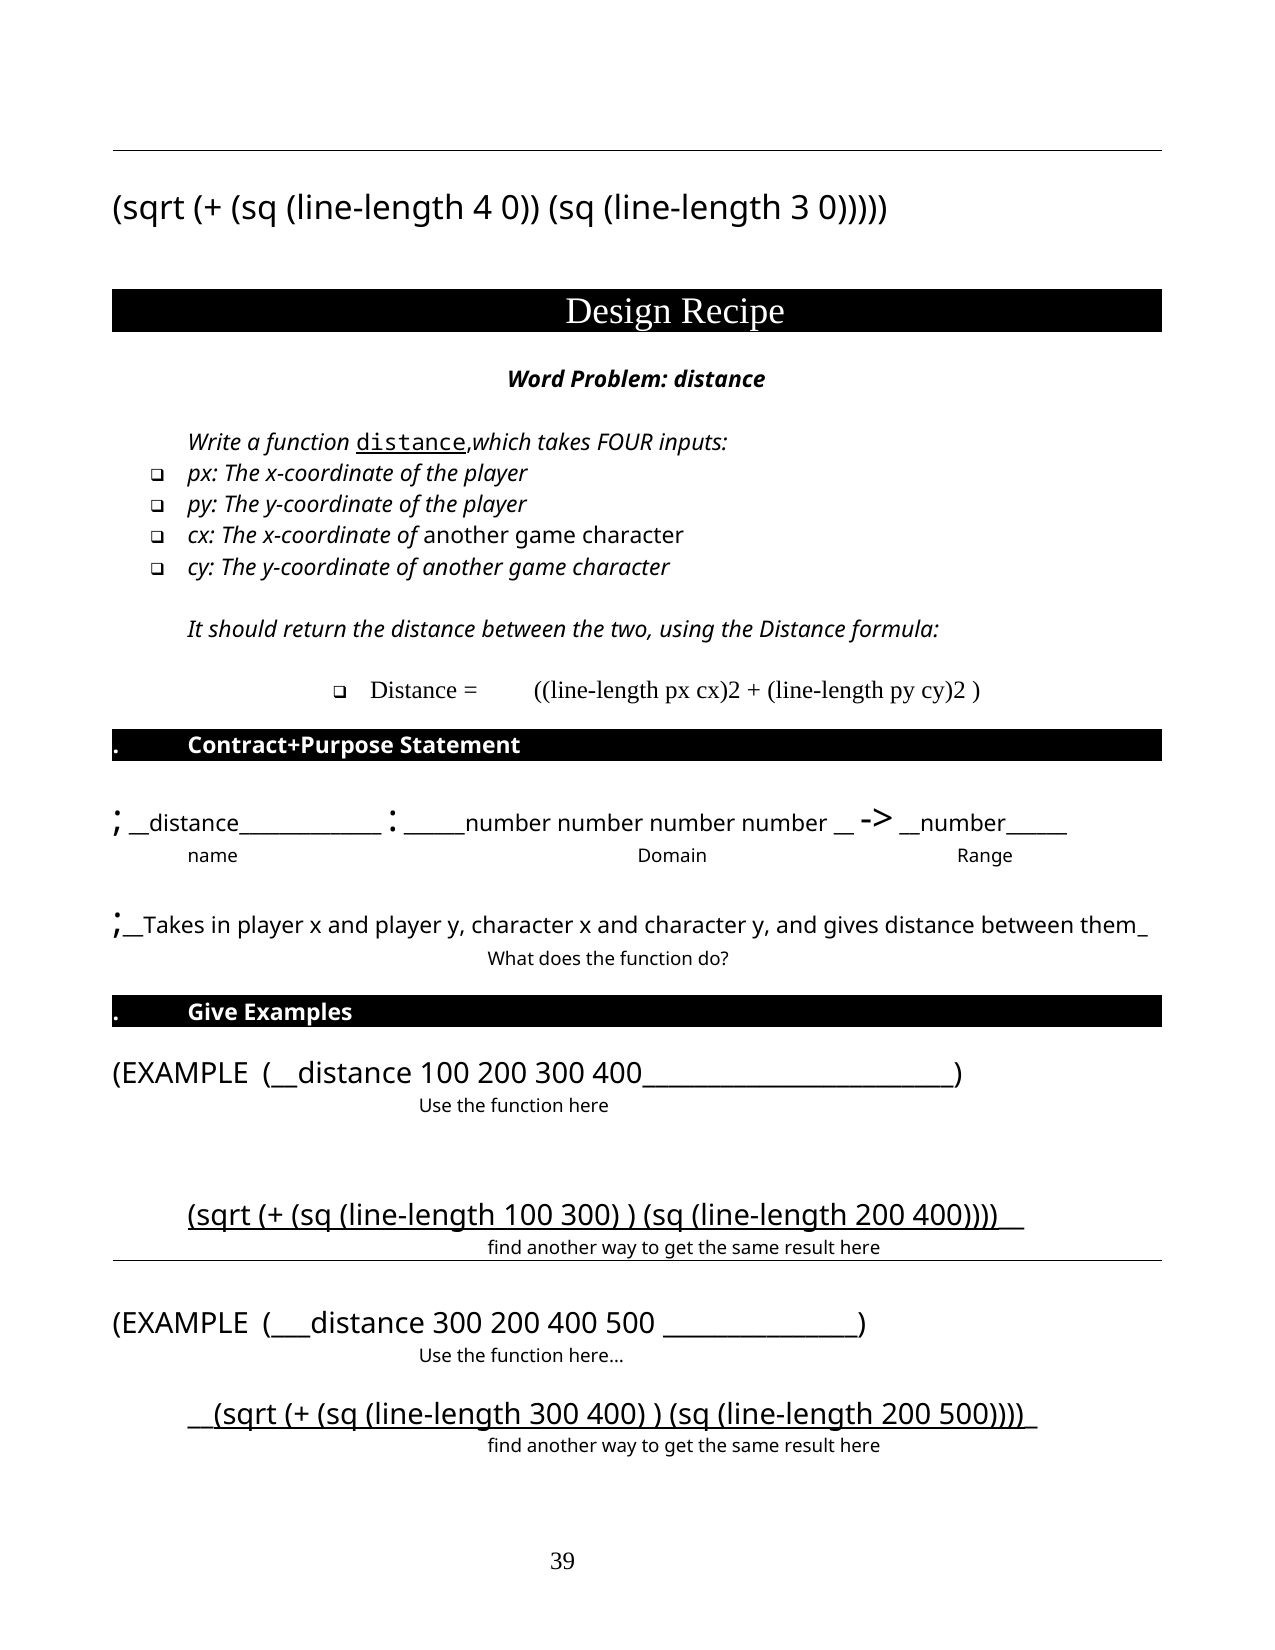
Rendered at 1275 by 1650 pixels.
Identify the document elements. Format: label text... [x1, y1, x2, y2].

text name Domain Range [112, 843, 1162, 868]
text (sqrt (+ (sq (line-length 4 0)) (sq (line-length 3 0))))) [112, 184, 1162, 229]
subtitle Design Recipe [112, 289, 1162, 332]
subtitle Give Examples [112, 995, 1162, 1027]
list Distance = ((line-length px cx)2 + (line-length py cy)2 ) [150, 676, 1162, 704]
text find another way to get the same result here [487, 1433, 1162, 1458]
list It should return the distance between the two, using the Distance formula: [150, 613, 1162, 676]
list py: The y-coordinate of the player [150, 488, 1162, 519]
text (EXAMPLE (__distance 100 200 300 400________________________) [112, 1053, 1162, 1092]
text ;__Takes in player x and player y, character x and character y, and gives distance between them_ [112, 894, 1162, 945]
text (EXAMPLE (___distance 300 200 400 500 _______________) [112, 1302, 1162, 1342]
text Use the function here… [337, 1342, 1162, 1368]
text Word Problem: distance [112, 363, 1162, 394]
list cx: The x-coordinate of another game character [150, 519, 1162, 551]
subtitle Contract+Purpose Statement [112, 729, 1162, 761]
text What does the function do? [112, 945, 1162, 970]
text __(sqrt (+ (sq (line-length 300 400) ) (sq (line-length 200 500))))_ [187, 1393, 1162, 1433]
text (sqrt (+ (sq (line-length 100 300) ) (sq (line-length 200 400))))__ [187, 1194, 1162, 1234]
text Use the function here [337, 1092, 1162, 1118]
list Write a function distance,which takes FOUR inputs: [150, 426, 1162, 457]
list cy: The y-coordinate of another game character [150, 551, 1162, 582]
text find another way to get the same result here [487, 1234, 1162, 1259]
text ; __distance______________ : ______number number number number __ -> __number______ [112, 792, 1162, 843]
list px: The x-coordinate of the player [150, 457, 1162, 488]
